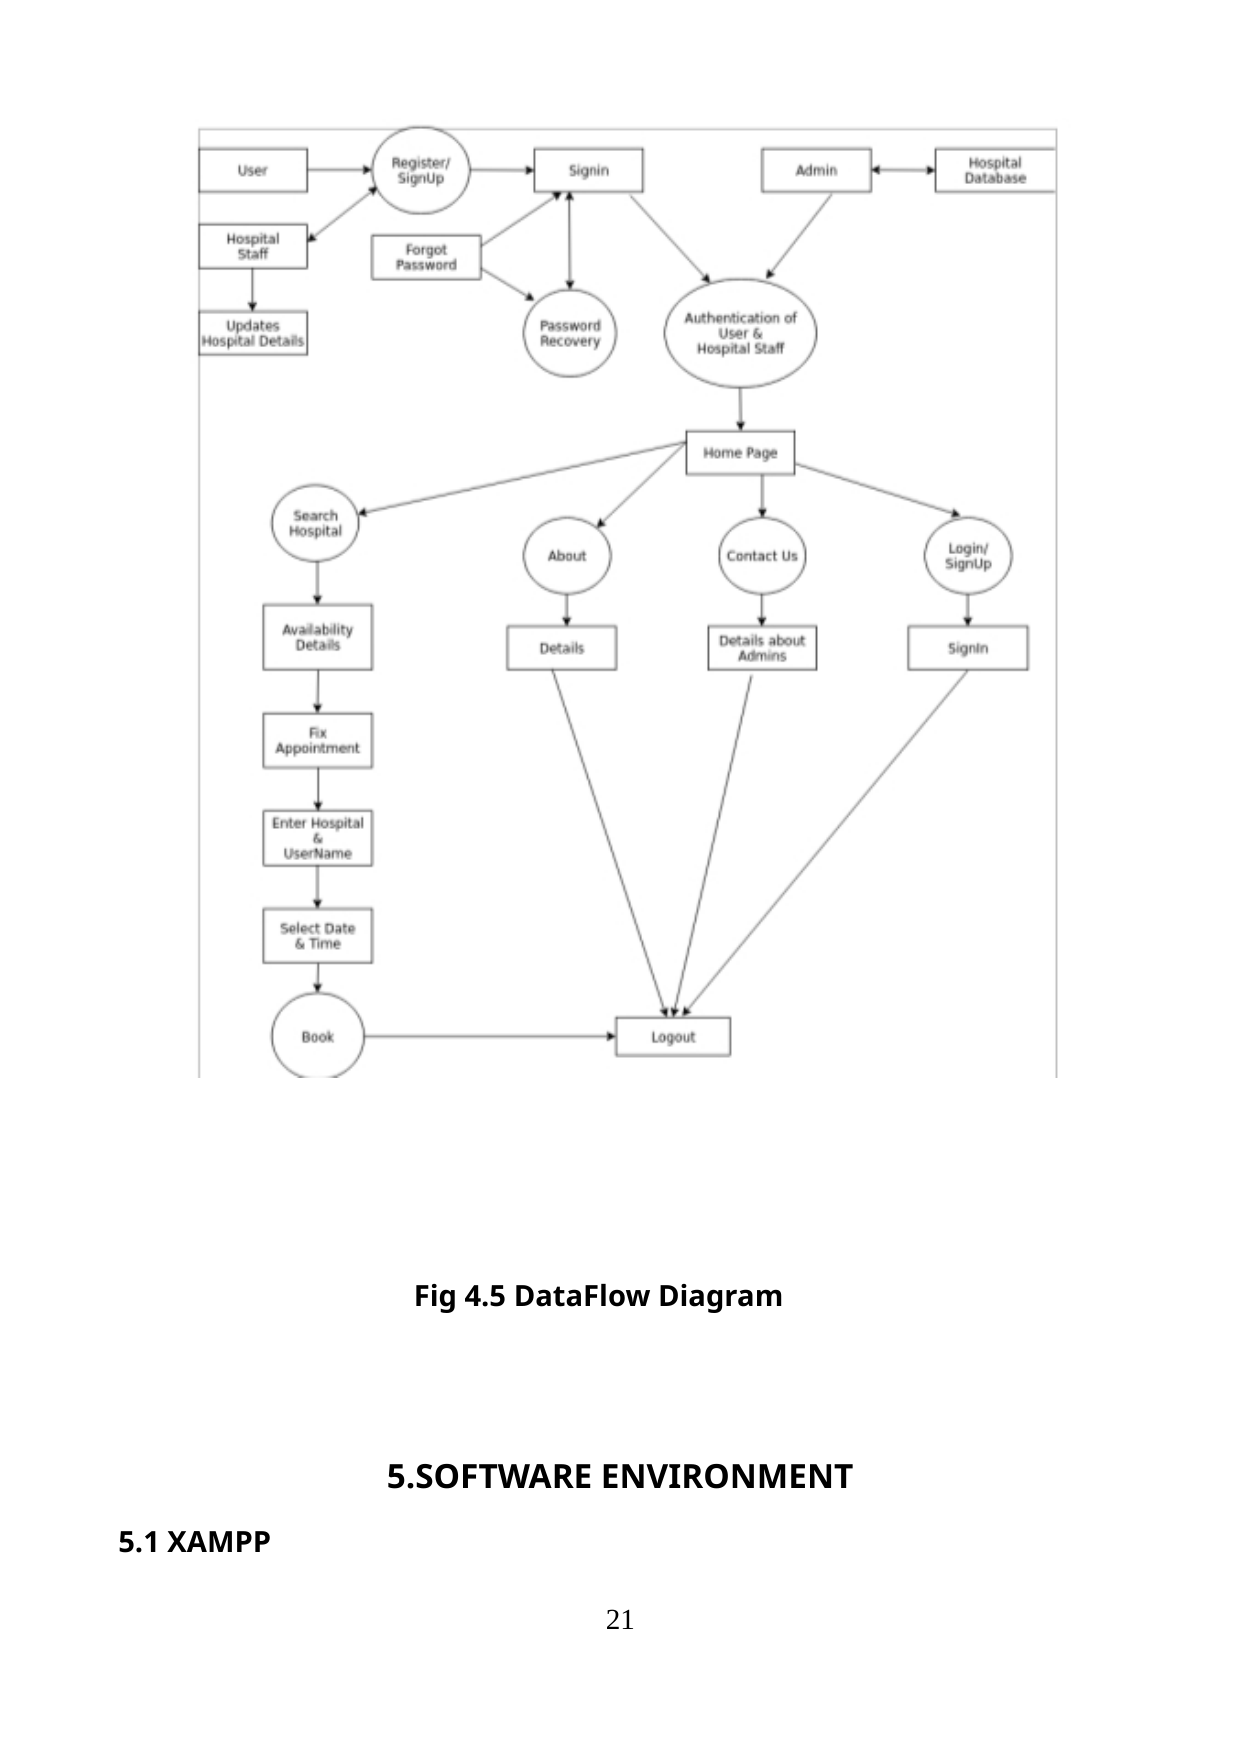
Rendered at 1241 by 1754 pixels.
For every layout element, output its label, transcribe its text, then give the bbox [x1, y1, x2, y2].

text Fig 4.5 DataFlow Diagram [118, 1275, 1122, 1314]
text 5.1 XAMPP [118, 1521, 1122, 1561]
text 5.SOFTWARE ENVIRONMENT [118, 1453, 1122, 1499]
picture [162, 118, 1078, 1078]
